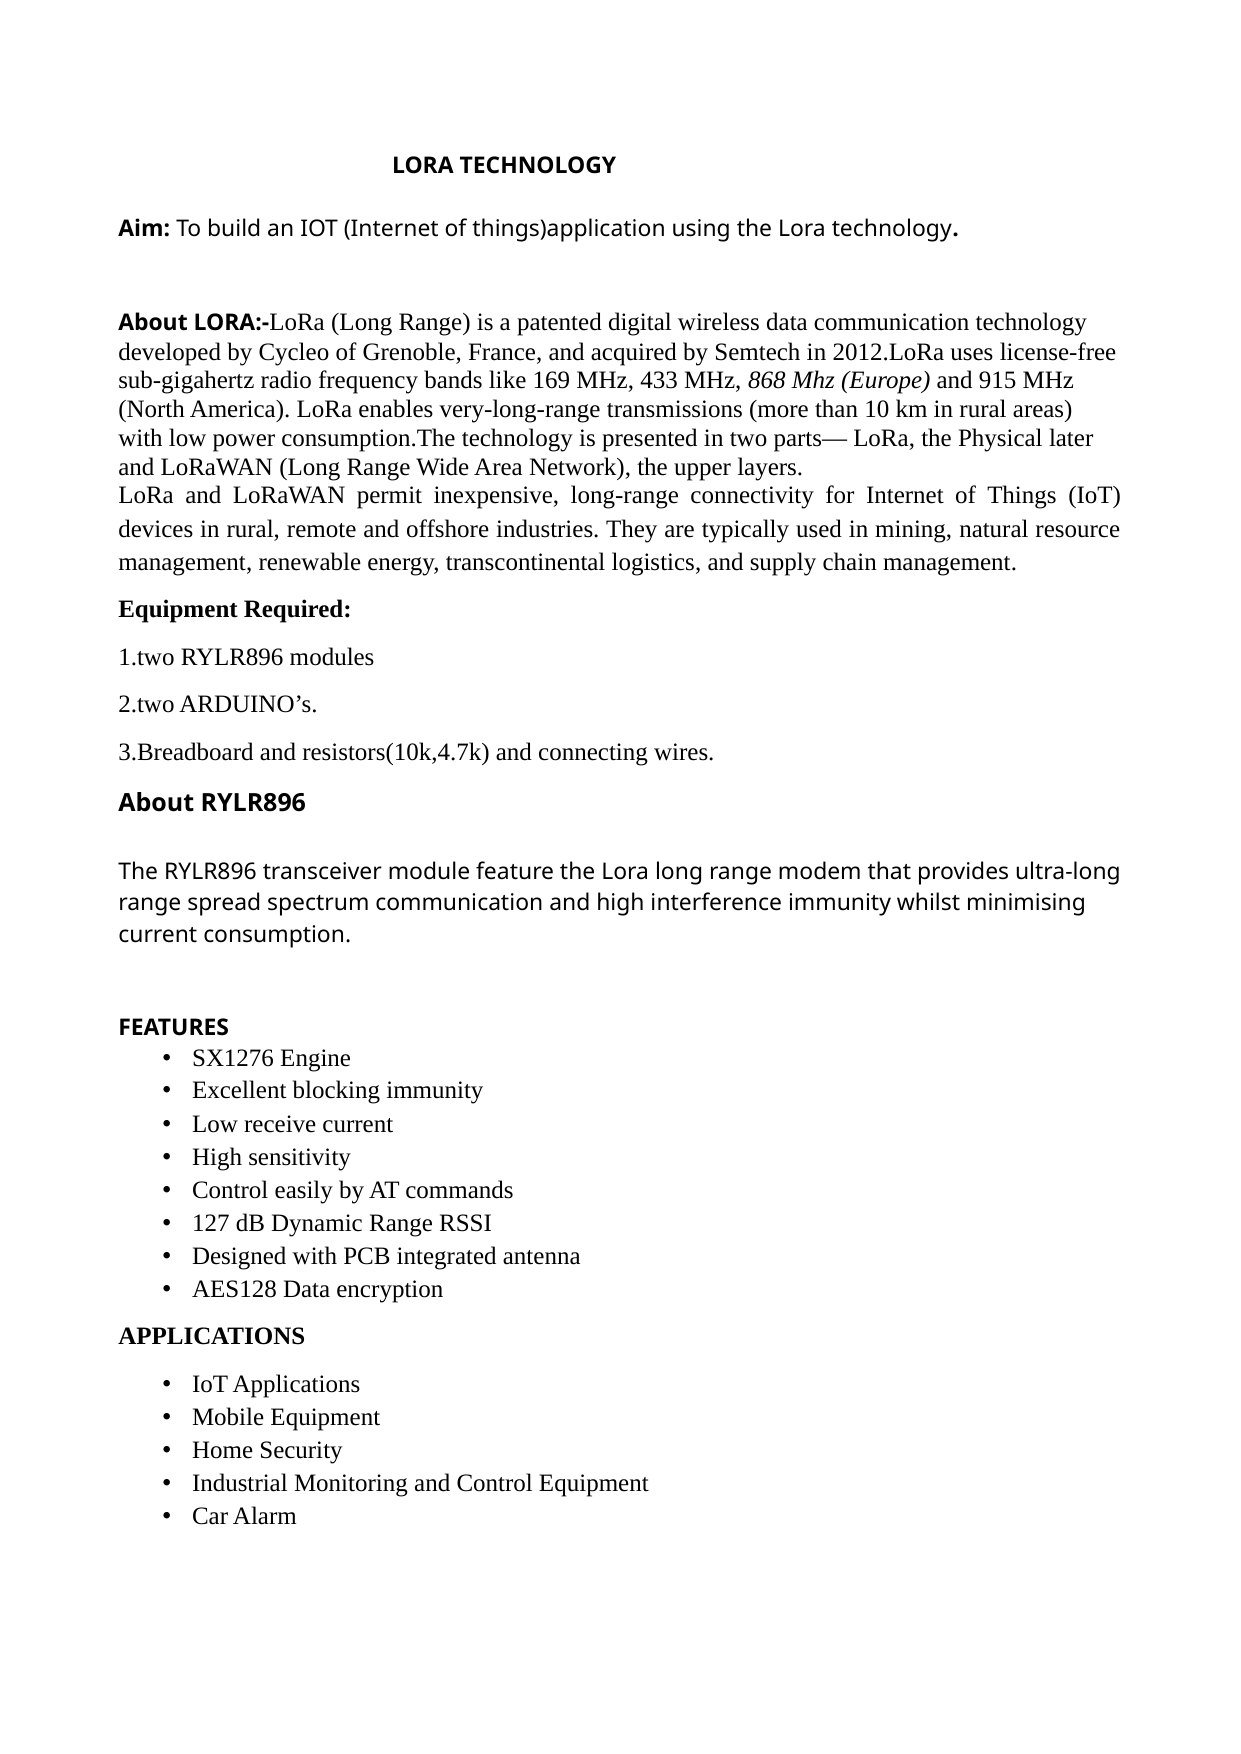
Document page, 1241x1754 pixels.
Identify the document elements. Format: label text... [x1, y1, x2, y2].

text Aim: To build an IOT (Internet of things)application using the Lora technology. [118, 212, 1122, 243]
list AES128 Data encryption [162, 1274, 1122, 1302]
list IoT Applications [162, 1369, 1122, 1398]
text APPLICATIONS [118, 1321, 1122, 1350]
list Control easily by AT commands [162, 1175, 1122, 1203]
list Designed with PCB integrated antenna [162, 1241, 1122, 1269]
text Equipment Required: [118, 594, 1122, 623]
text LORA TECHNOLOGY [118, 149, 1122, 181]
list Home Security [162, 1435, 1122, 1464]
text The RYLR896 transceiver module feature the Lora long range modem that provides ultra-long range spread spectrum communication and high interference immunity whilst minimising current consumption. [118, 855, 1122, 949]
list SX1276 Engine [162, 1043, 1122, 1071]
list Low receive current [162, 1109, 1122, 1137]
list High sensitivity [162, 1142, 1122, 1170]
text LoRa and LoRaWAN permit inexpensive, long-range connectivity for Internet of Things (IoT) devices in rural, remote and offshore industries. They are typically used in mining, natural resource management, renewable energy, transcontinental logistics, and supply chain management. [118, 481, 1122, 575]
list Excellent blocking immunity [162, 1076, 1122, 1104]
list 127 dB Dynamic Range RSSI [162, 1208, 1122, 1236]
list Car Alarm [162, 1501, 1122, 1530]
text FEATURES [118, 1011, 1122, 1043]
text 3.Breadboard and resistors(10k,4.7k) and connecting wires. [118, 737, 1122, 766]
text About RYLR896 [118, 785, 1122, 819]
list Mobile Equipment [162, 1402, 1122, 1431]
text 2.two ARDUINO’s. [118, 689, 1122, 718]
text About LORA:-LoRa (Long Range) is a patented digital wireless data communication technology developed by Cycleo of Grenoble, France, and acquired by Semtech in 2012.LoRa uses license-free sub-gigahertz radio frequency bands like 169 MHz, 433 MHz, 868 Mhz (Europe) and 915 MHz (North America). LoRa enables very-long-range transmissions (more than 10 km in rural areas) with low power consumption.The technology is presented in two parts— LoRa, the Physical later and LoRaWAN (Long Range Wide Area Network), the upper layers. [118, 306, 1122, 481]
list Industrial Monitoring and Control Equipment [162, 1468, 1122, 1497]
text 1.two RYLR896 modules [118, 642, 1122, 671]
